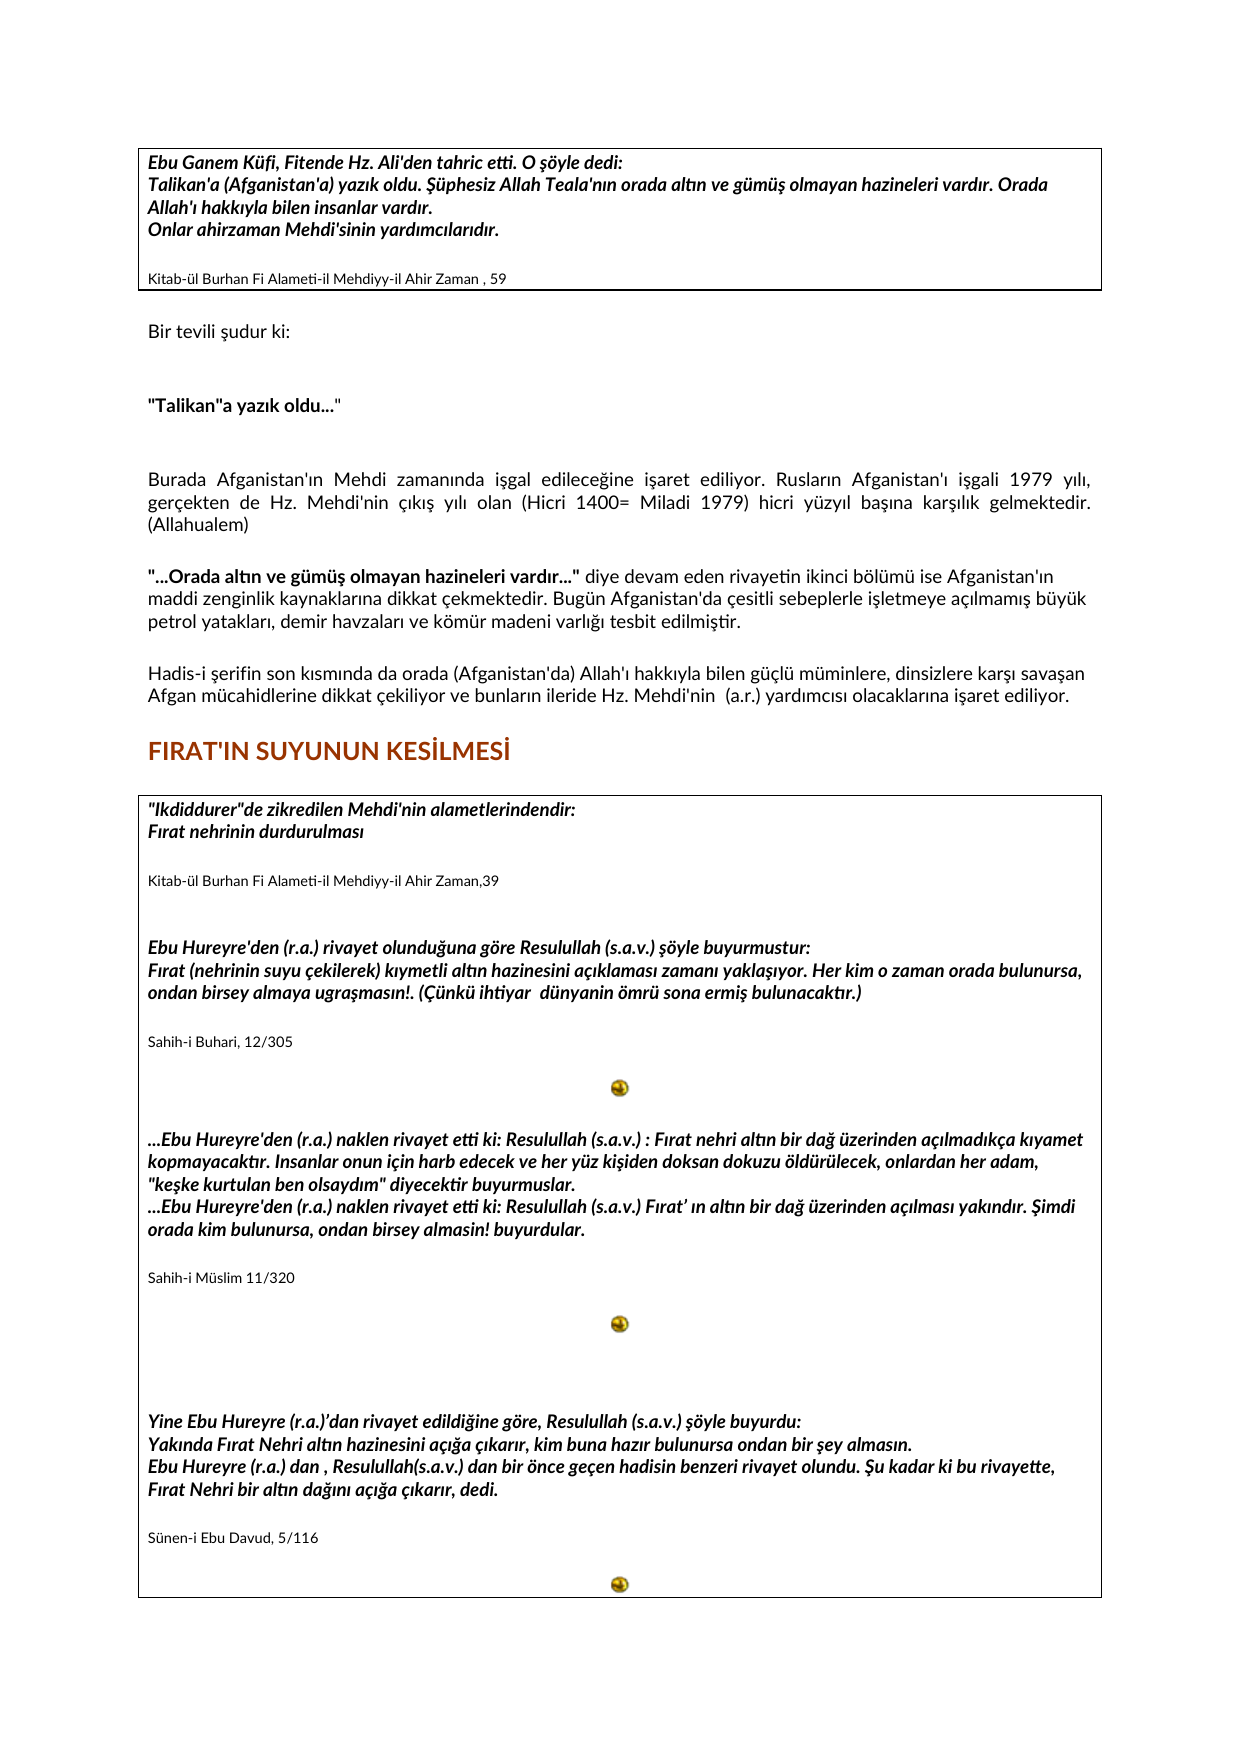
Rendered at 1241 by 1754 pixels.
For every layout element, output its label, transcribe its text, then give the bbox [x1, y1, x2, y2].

text Yine Ebu Hureyre (r.a.)’dan rivayet edildiğine göre, Resulullah (s.a.v.) şöyle buyurdu: Yakında Fırat Nehri altın hazinesini açığa çıkarır, kim buna hazır bulunursa ondan bir şey almasın. Ebu Hureyre (r.a.) dan , Resulullah(s.a.v.) dan bir önce geçen hadisin benzeri rivayet olundu. Şu kadar ki bu rivayette, Fırat Nehri bir altın dağını açığa çıkarır, dedi. [139, 1407, 1101, 1500]
picture [610, 1576, 630, 1595]
text Sahih-i Müslim 11/320 [139, 1266, 1101, 1287]
text Bir tevili şudur ki: [148, 320, 1093, 342]
text Sahih-i Buhari, 12/305 [139, 1030, 1101, 1050]
text Hadis-i şerifin son kısmında da orada (Afganistan'da) Allah'ı hakkıyla bilen güçlü müminlere, dinsizlere karşı savaşan Afgan mücahidlerine dikkat çekiliyor ve bunların ileride Hz. Mehdi'nin (a.r.) yardımcısı olacaklarına işaret ediliyor. [148, 661, 1093, 706]
picture [610, 1079, 630, 1099]
text Kitab-ül Burhan Fi Alameti-il Mehdiyy-il Ahir Zaman , 59 [139, 267, 1101, 289]
picture [610, 1315, 630, 1335]
text "Ikdiddurer"de zikredilen Mehdi'nin alametlerindendir: Fırat nehrinin durdurulması [139, 796, 1101, 843]
text Kitab-ül Burhan Fi Alameti-il Mehdiyy-il Ahir Zaman,39 [139, 869, 1101, 907]
text FIRAT'IN SUYUNUN KESİLMESİ [148, 736, 1093, 766]
text Sünen-i Ebu Davud, 5/116 [139, 1526, 1101, 1547]
text "Talikan"a yazık oldu..." [148, 371, 1093, 416]
text Ebu Ganem Küfi, Fitende Hz. Ali'den tahric etti. O şöyle dedi: Talikan'a (Afganistan'a) yazık oldu. Şüphesiz Allah Teala'nın orada altın ve gümüş olmayan hazineleri vardır. Orada Allah'ı hakkıyla bilen insanlar vardır. Onlar ahirzaman Mehdi'sinin yardımcılarıdır. [139, 149, 1101, 241]
text Burada Afganistan'ın Mehdi zamanında işgal edileceğine işaret ediliyor. Rusların Afganistan'ı işgali 1979 yılı, gerçekten de Hz. Mehdi'nin çıkış yılı olan (Hicri 1400= Miladi 1979) hicri yüzyıl başına karşılık gelmektedir. (Allahualem) [148, 446, 1093, 536]
text "...Orada altın ve gümüş olmayan hazineleri vardır..." diye devam eden rivayetin ikinci bölümü ise Afganistan'ın maddi zenginlik kaynaklarına dikkat çekmektedir. Bugün Afganistan'da çesitli sebeplerle işletmeye açılmamış büyük petrol yatakları, demir havzaları ve kömür madeni varlığı tesbit edilmiştir. [148, 565, 1093, 632]
text ...Ebu Hureyre'den (r.a.) naklen rivayet etti ki: Resulullah (s.a.v.) : Fırat nehri altın bir dağ üzerinden açılmadıkça kıyamet kopmayacaktır. Insanlar onun için harb edecek ve her yüz kişiden doksan dokuzu öldürülecek, onlardan her adam, "keşke kurtulan ben olsaydım" diyecektir buyurmuslar. ...Ebu Hureyre'den (r.a.) naklen rivayet etti ki: Resulullah (s.a.v.) Fırat’ ın altın bir dağ üzerinden açılması yakındır. Şimdi orada kim bulunursa, ondan birsey almasin! buyurdular. [139, 1124, 1101, 1240]
text Ebu Hureyre'den (r.a.) rivayet olunduğuna göre Resulullah (s.a.v.) şöyle buyurmustur: Fırat (nehrinin suyu çekilerek) kıymetli altın hazinesini açıklaması zamanı yaklaşıyor. Her kim o zaman orada bulunursa, ondan birsey almaya ugraşmasın!. (Çünkü ihtiyar dünyanin ömrü sona ermiş bulunacaktır.) [139, 933, 1101, 1004]
